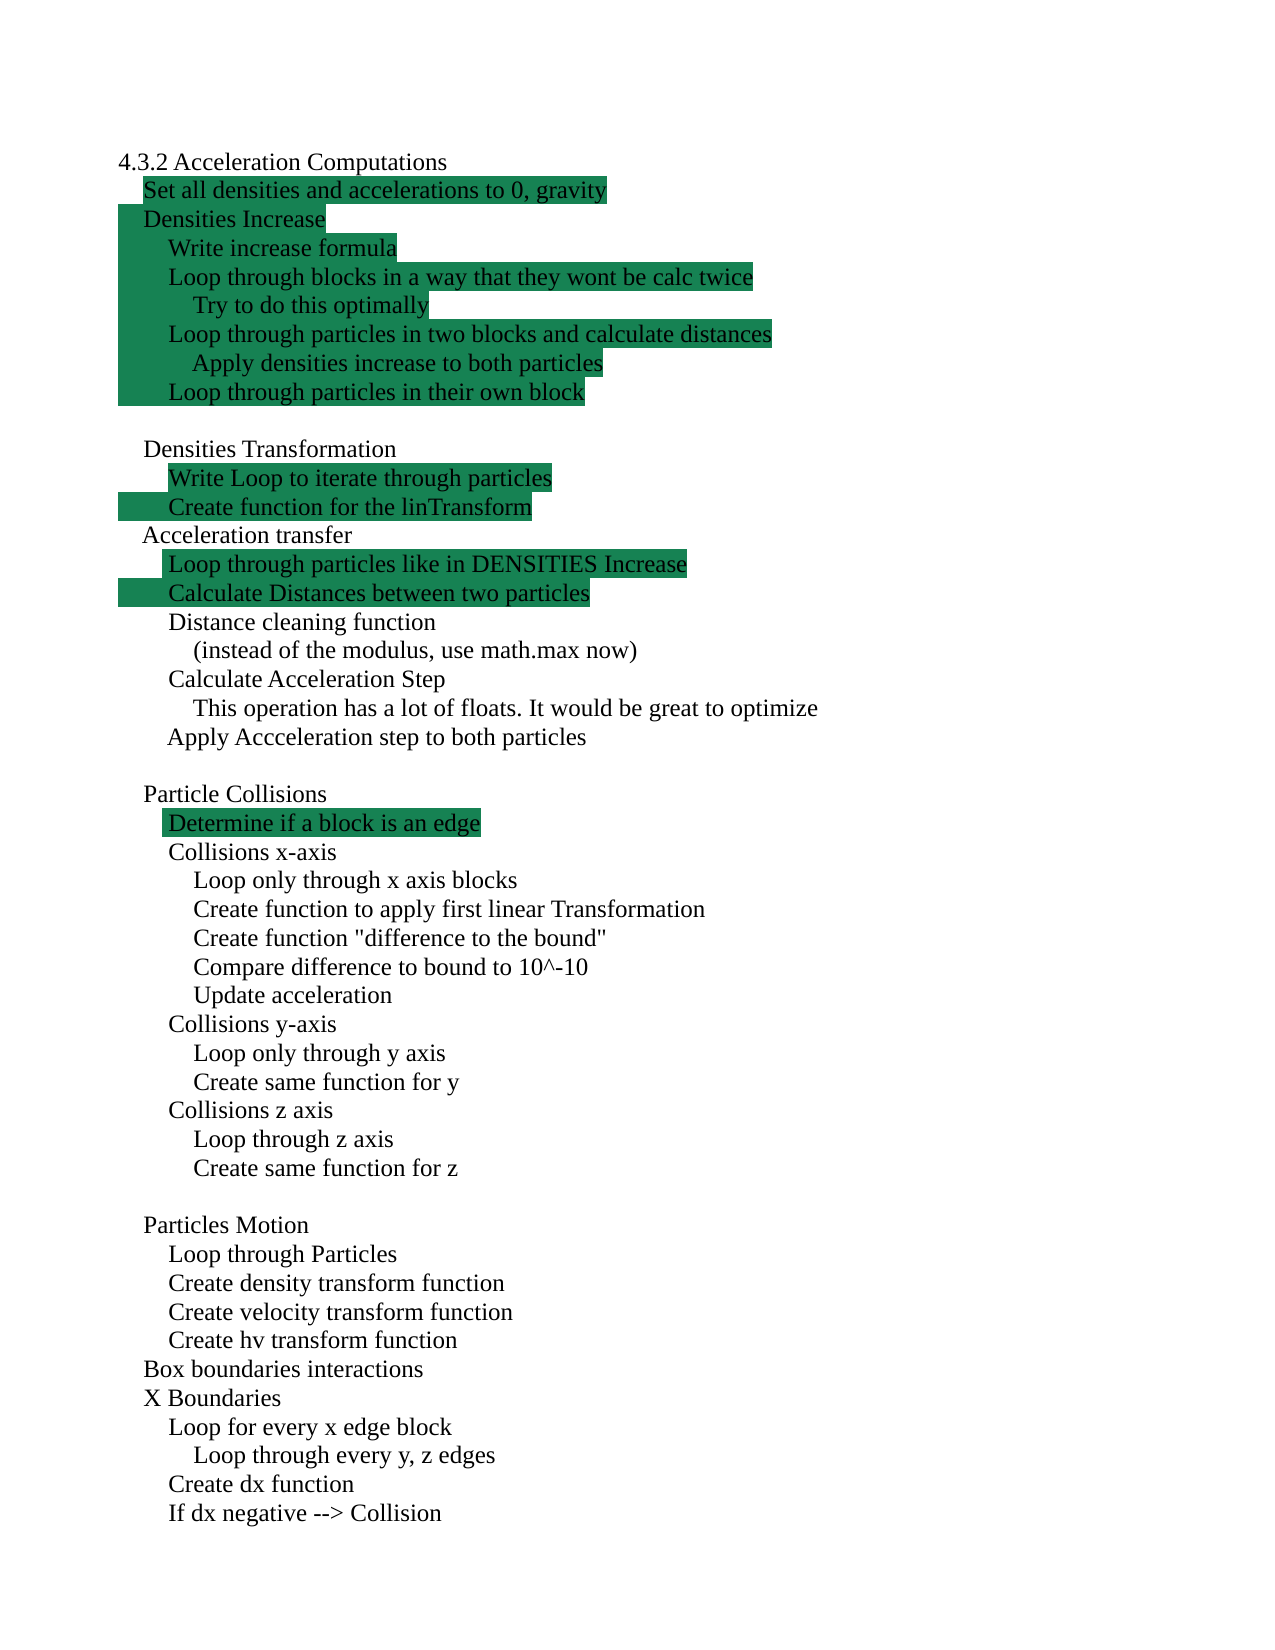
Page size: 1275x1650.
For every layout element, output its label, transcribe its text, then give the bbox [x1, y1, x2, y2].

text Create same function for z [118, 1153, 1157, 1182]
text Particle Collisions [118, 779, 1157, 808]
text Update acceleration [118, 981, 1157, 1009]
text Collisions x-axis [118, 837, 1157, 866]
text Apply Accceleration step to both particles [118, 722, 1157, 751]
text Densities Transformation [118, 434, 1157, 463]
text Loop through every y, z edges [118, 1441, 1157, 1469]
text Loop through blocks in a way that they wont be calc twice [118, 262, 1157, 291]
text Acceleration transfer [118, 521, 1157, 549]
text Box boundaries interactions [118, 1354, 1157, 1383]
text Calculate Acceleration Step [118, 664, 1157, 693]
text Create dx function [118, 1469, 1157, 1498]
text Create density transform function [118, 1268, 1157, 1297]
text Loop only through x axis blocks [118, 866, 1157, 894]
text Particles Motion [118, 1211, 1157, 1239]
text Calculate Distances between two particles [118, 578, 1157, 607]
text Write Loop to iterate through particles [118, 463, 1157, 492]
text Densities Increase [118, 204, 1157, 233]
text This operation has a lot of floats. It would be great to optimize [118, 693, 1157, 722]
text Create hv transform function [118, 1326, 1157, 1354]
text Determine if a block is an edge [118, 808, 1157, 837]
text Create function for the linTransform [118, 492, 1157, 521]
text Loop through particles in two blocks and calculate distances [118, 319, 1157, 348]
text Distance cleaning function [118, 607, 1157, 636]
text If dx negative --> Collision [118, 1498, 1157, 1527]
text 4.3.2 Acceleration Computations [118, 147, 1157, 176]
text (instead of the modulus, use math.max now) [118, 636, 1157, 664]
text Loop through particles in their own block [118, 377, 1157, 406]
text Create same function for y [118, 1067, 1157, 1096]
text X Boundaries [118, 1383, 1157, 1412]
text Loop through z axis [118, 1124, 1157, 1153]
text Apply densities increase to both particles [118, 348, 1157, 377]
text Try to do this optimally [118, 291, 1157, 319]
text Loop for every x edge block [118, 1412, 1157, 1441]
text Collisions y-axis [118, 1009, 1157, 1038]
text Write increase formula [118, 233, 1157, 262]
text Set all densities and accelerations to 0, gravity [118, 176, 1157, 204]
text Create velocity transform function [118, 1297, 1157, 1326]
text Loop through Particles [118, 1239, 1157, 1268]
text Create function to apply first linear Transformation [118, 894, 1157, 923]
text Collisions z axis [118, 1096, 1157, 1124]
text Create function "difference to the bound" [118, 923, 1157, 952]
text Loop through particles like in DENSITIES Increase [118, 549, 1157, 578]
text Compare difference to bound to 10^-10 [118, 952, 1157, 981]
text Loop only through y axis [118, 1038, 1157, 1067]
